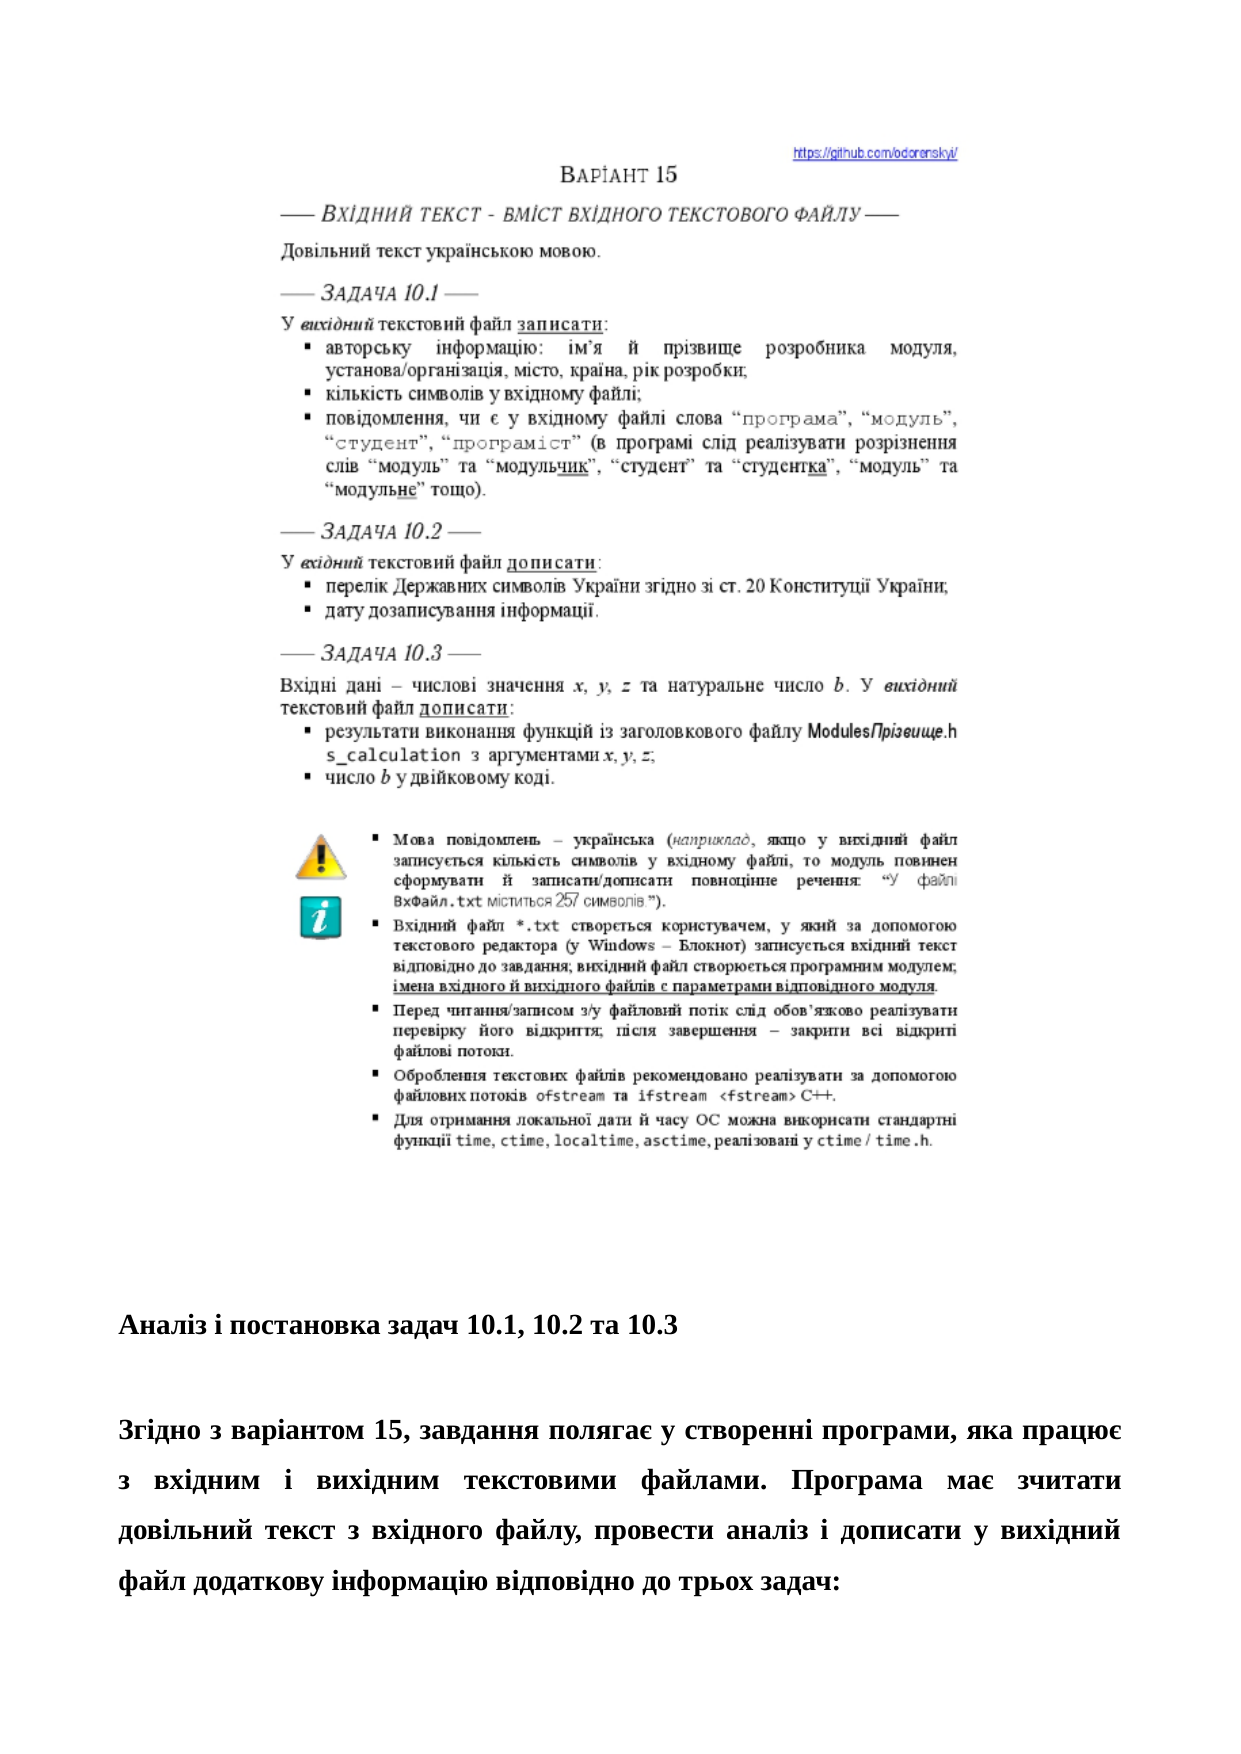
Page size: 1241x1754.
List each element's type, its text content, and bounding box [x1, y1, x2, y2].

text Аналіз і постановка задач 10.1, 10.2 та 10.3 [118, 1307, 1122, 1341]
picture [263, 131, 979, 1173]
text Згідно з варіантом 15, завдання полягає у створенні програми, яка працює з вхідним і вихідним текстовими файлами. Програма має зчитати довільний текст з вхідного файлу, провести аналіз і дописати у вихідний файл додаткову інформацію відповідно до трьох задач: [118, 1412, 1122, 1596]
